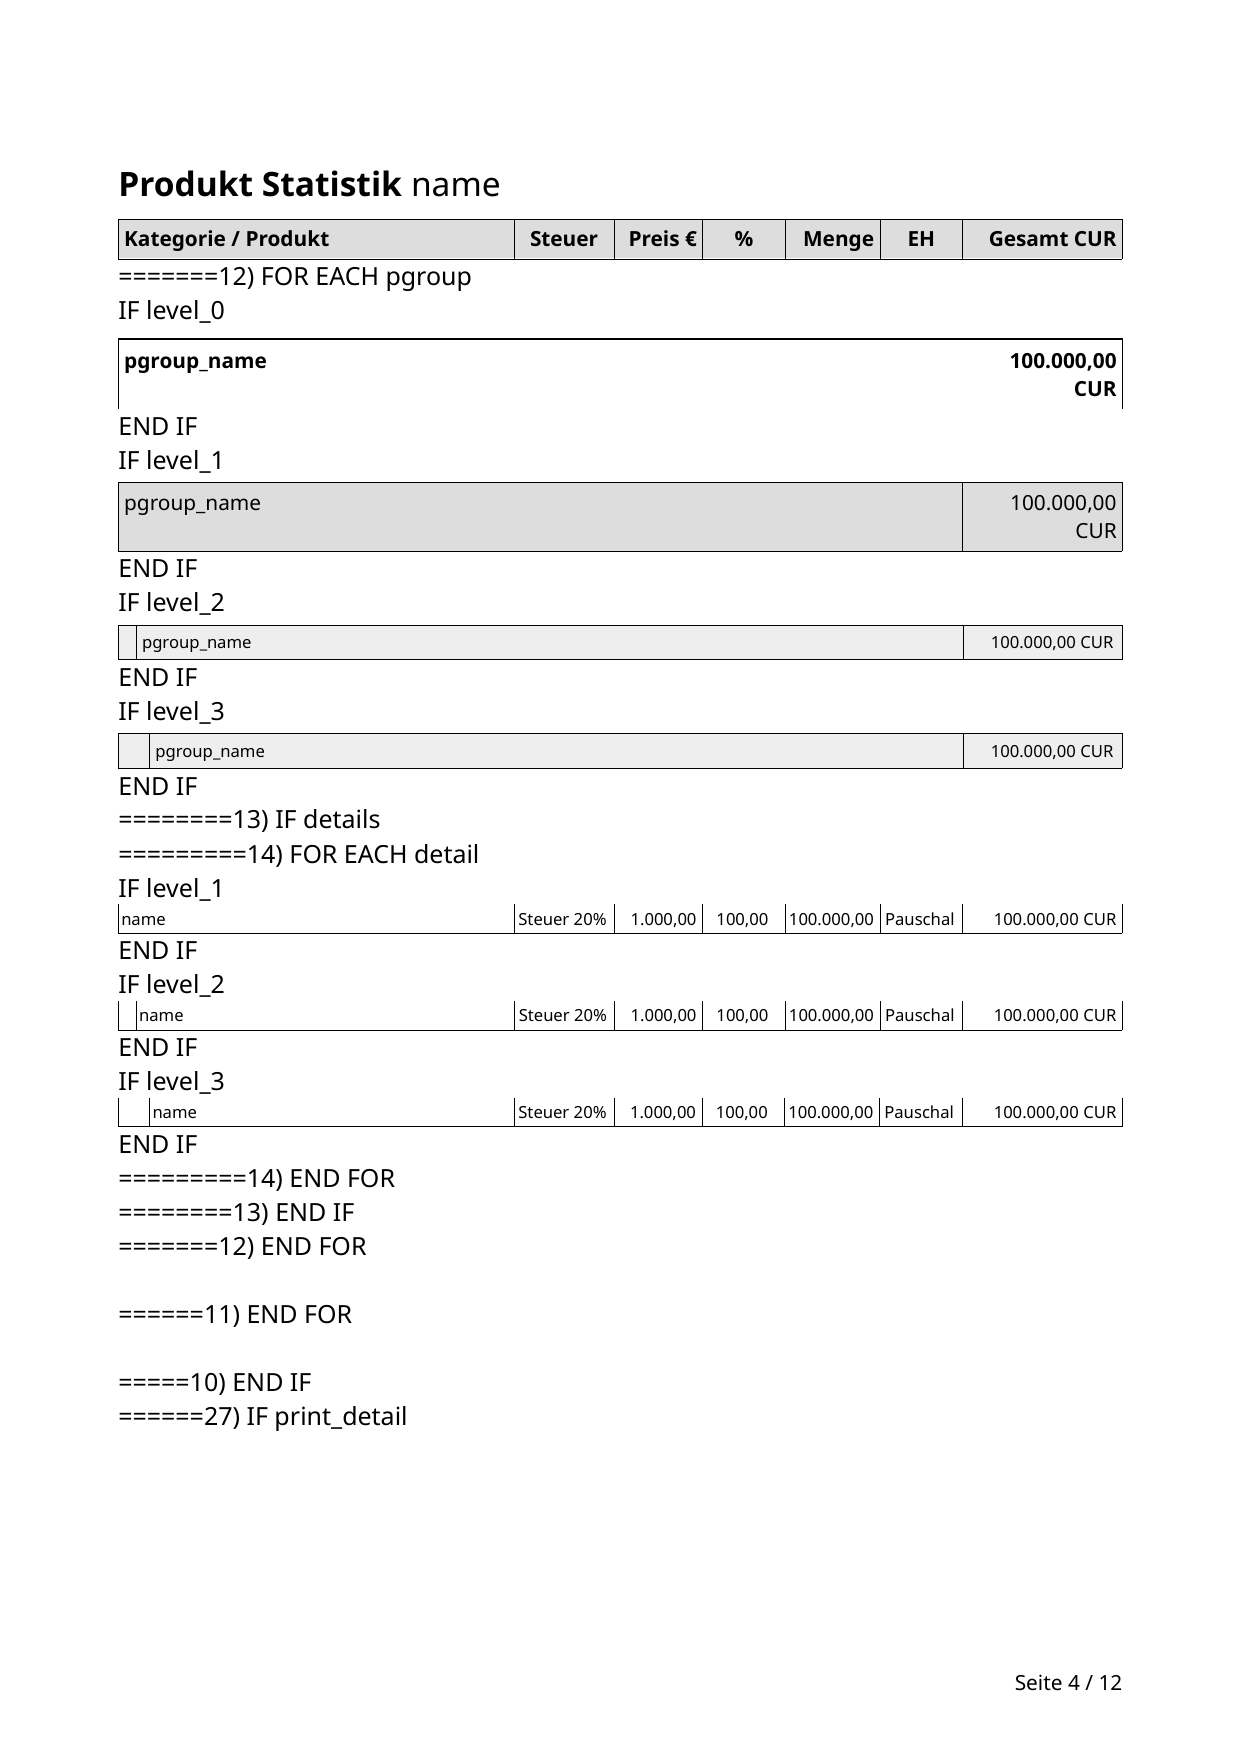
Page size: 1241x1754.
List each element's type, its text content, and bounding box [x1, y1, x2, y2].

text ======27) IF print_detail [118, 1399, 1122, 1433]
table_header name [119, 904, 514, 933]
table_header Pauschal [880, 1098, 962, 1126]
table_header EH [881, 220, 962, 258]
text ========13) END IF [118, 1195, 1122, 1229]
text END IF [118, 660, 1122, 693]
table_header pgroup_name [137, 626, 963, 659]
table_header [119, 1001, 136, 1030]
table_header Preis € [615, 220, 702, 258]
text IF level_2 [118, 585, 1122, 619]
table_header 100.000,00 [786, 1001, 880, 1030]
text =======12) FOR EACH pgroup [118, 260, 1122, 293]
table_header pgroup_name [119, 340, 962, 408]
text ========13) IF details [118, 802, 1122, 836]
table_header 100,00 [703, 1098, 784, 1126]
table_header Pauschal [881, 1001, 962, 1030]
table_header [119, 734, 149, 768]
table_header 100.000,00 CUR [963, 1098, 1122, 1126]
text IF level_2 [118, 967, 1122, 1001]
text IF level_3 [118, 1064, 1122, 1098]
text END IF [118, 408, 1122, 442]
text END IF [118, 769, 1122, 802]
text IF level_0 [118, 293, 1122, 327]
table_header Steuer 20% [515, 1001, 614, 1030]
text IF level_1 [118, 870, 1122, 904]
text ======11) END FOR [118, 1297, 1122, 1331]
table_header Steuer [515, 220, 614, 258]
table_header 100.000,00 [786, 904, 880, 933]
table_header pgroup_name [119, 483, 962, 551]
text IF level_1 [118, 442, 1122, 477]
text IF level_3 [118, 693, 1122, 728]
table_header name [137, 1001, 514, 1030]
table_header 100.000,00 CUR [963, 483, 1122, 551]
table_header 100,00 [703, 904, 785, 933]
table_header Kategorie / Produkt [119, 220, 514, 258]
table_header 1.000,00 [615, 1098, 702, 1126]
table_header Pauschal [881, 904, 962, 933]
table_header 1.000,00 [615, 904, 702, 933]
table_header 100.000,00 CUR [964, 734, 1122, 768]
table_header Menge [786, 220, 880, 258]
text END IF [118, 1031, 1122, 1064]
table_header pgroup_name [150, 734, 963, 768]
table_header 100.000,00 [785, 1098, 879, 1126]
text END IF [118, 934, 1122, 967]
table_header Steuer 20% [515, 904, 614, 933]
table_header 100.000,00 CUR [963, 904, 1122, 933]
table_header 100.000,00 CUR [964, 626, 1122, 659]
table_header 1.000,00 [615, 1001, 702, 1030]
table_header 100.000,00 CUR [963, 1001, 1122, 1030]
table_header name [150, 1098, 514, 1126]
text END IF [118, 552, 1122, 585]
text =========14) END FOR [118, 1161, 1122, 1195]
table_header [119, 1098, 149, 1126]
text =====10) END IF [118, 1365, 1122, 1399]
table_header [119, 626, 136, 659]
table_header Gesamt CUR [963, 220, 1122, 258]
subtitle Produkt Statistik name [118, 160, 1122, 206]
text =======12) END FOR [118, 1229, 1122, 1263]
text =========14) FOR EACH detail [118, 836, 1122, 870]
table_header Steuer 20% [515, 1098, 614, 1126]
table_header % [703, 220, 785, 258]
table_header 100,00 [703, 1001, 785, 1030]
table_header 100.000,00 CUR [963, 340, 1122, 408]
text END IF [118, 1127, 1122, 1161]
